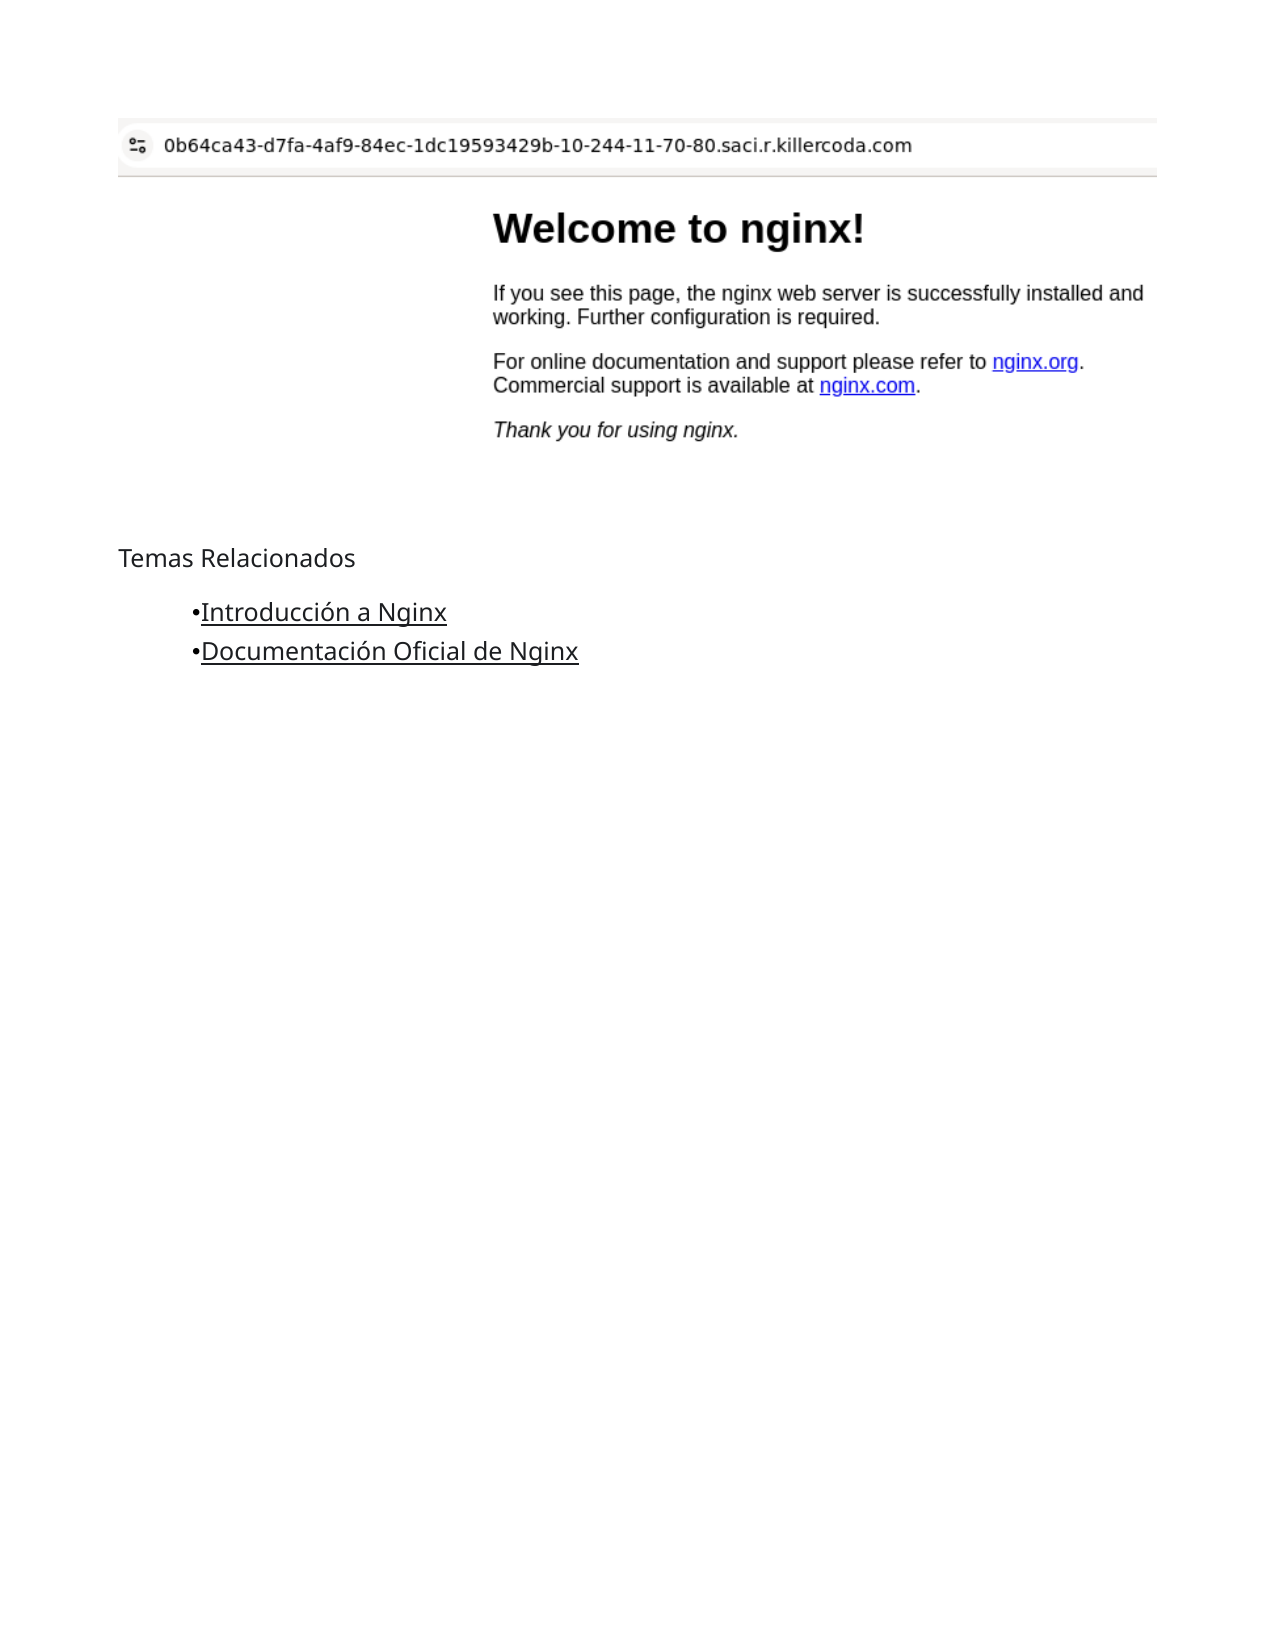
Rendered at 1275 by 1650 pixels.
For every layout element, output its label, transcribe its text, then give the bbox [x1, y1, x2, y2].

list Documentación Oficial de Nginx [118, 634, 1157, 668]
picture [118, 118, 1157, 490]
list Introducción a Nginx [118, 595, 1157, 629]
text Temas Relacionados [118, 541, 1157, 575]
